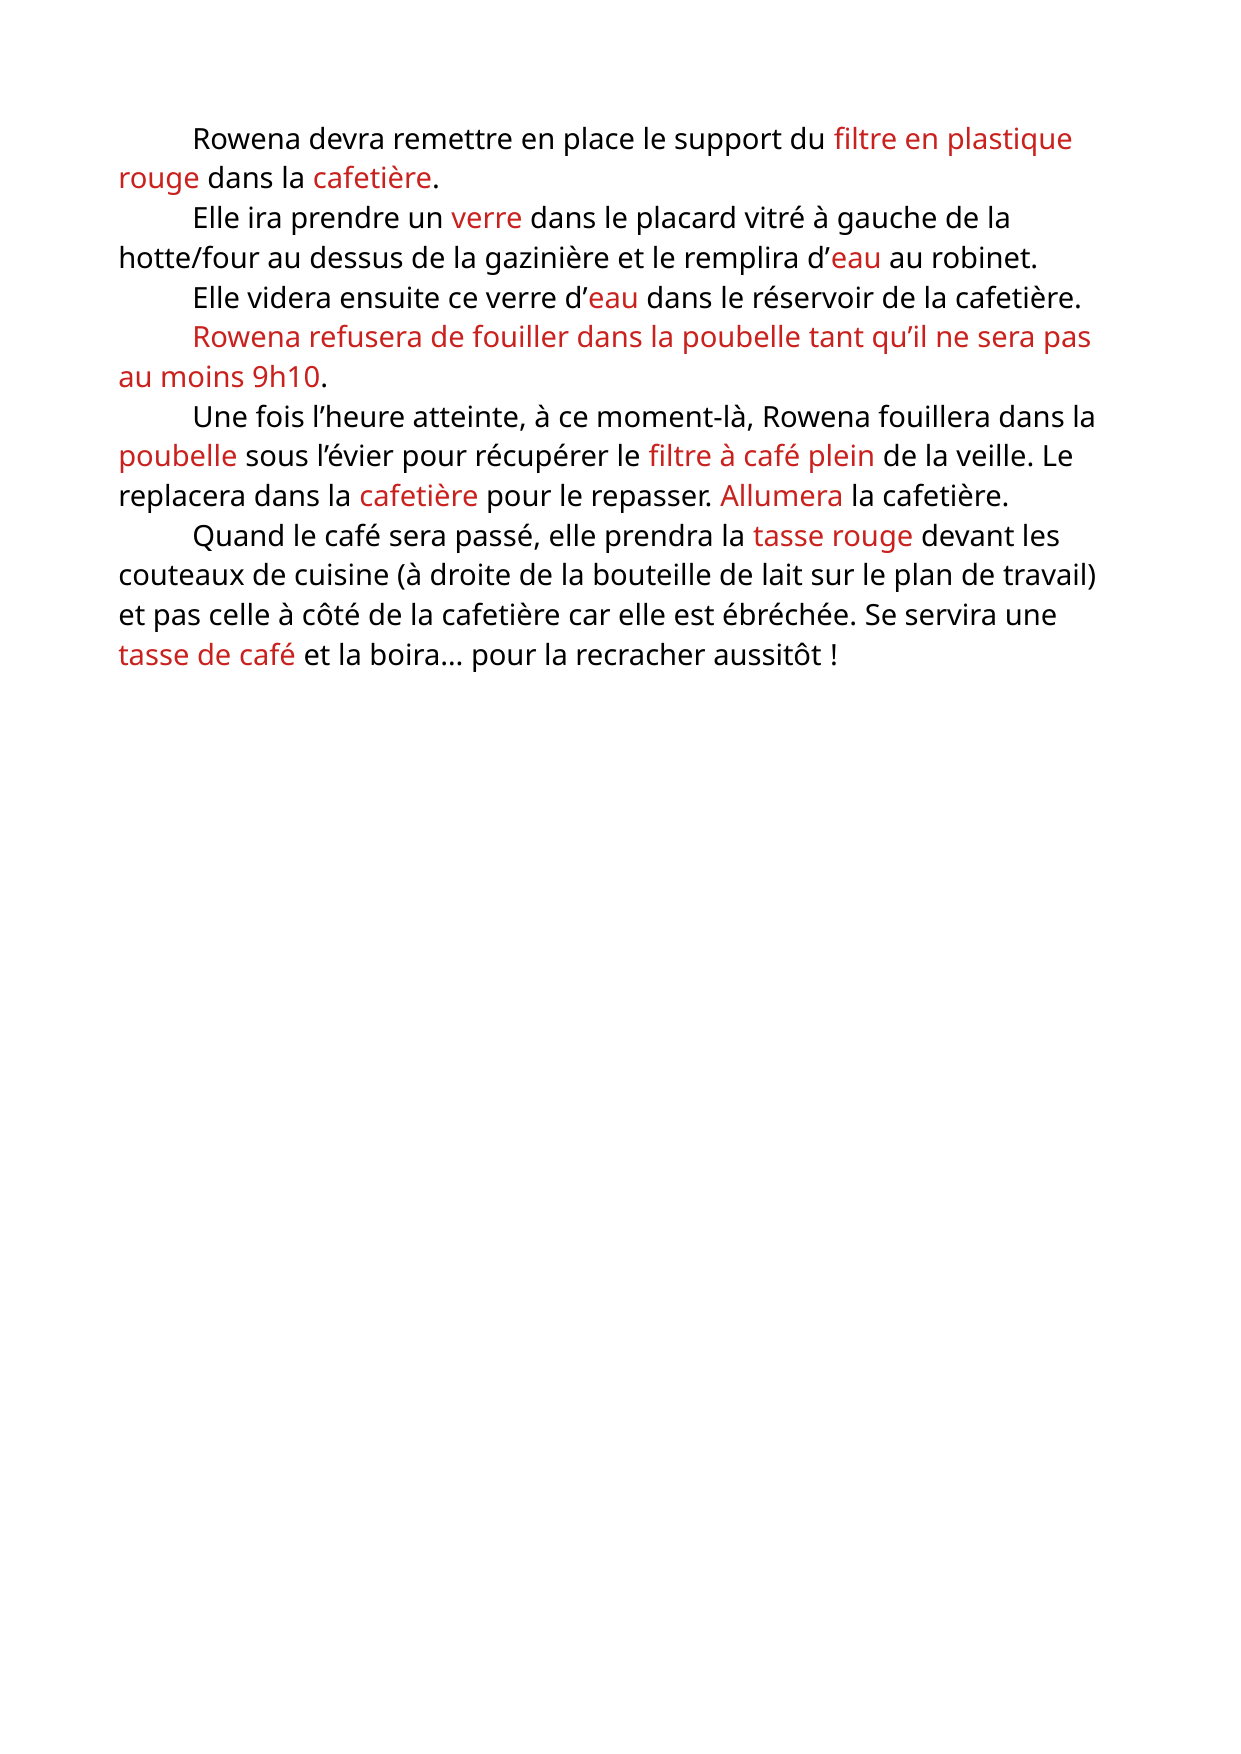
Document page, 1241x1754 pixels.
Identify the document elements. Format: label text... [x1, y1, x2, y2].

text Rowena devra remettre en place le support du filtre en plastique rouge dans la cafetière. [118, 118, 1122, 197]
text Rowena refusera de fouiller dans la poubelle tant qu’il ne sera pas au moins 9h10. [118, 317, 1122, 396]
text Elle videra ensuite ce verre d’eau dans le réservoir de la cafetière. [118, 277, 1122, 317]
text Quand le café sera passé, elle prendra la tasse rouge devant les couteaux de cuisine (à droite de la bouteille de lait sur le plan de travail) et pas celle à côté de la cafetière car elle est ébréchée. Se servira une tasse de café et la boira… pour la recracher aussitôt ! [118, 515, 1122, 674]
text Elle ira prendre un verre dans le placard vitré à gauche de la hotte/four au dessus de la gazinière et le remplira d’eau au robinet. [118, 197, 1122, 277]
text Une fois l’heure atteinte, à ce moment-là, Rowena fouillera dans la poubelle sous l’évier pour récupérer le filtre à café plein de la veille. Le replacera dans la cafetière pour le repasser. Allumera la cafetière. [118, 396, 1122, 515]
